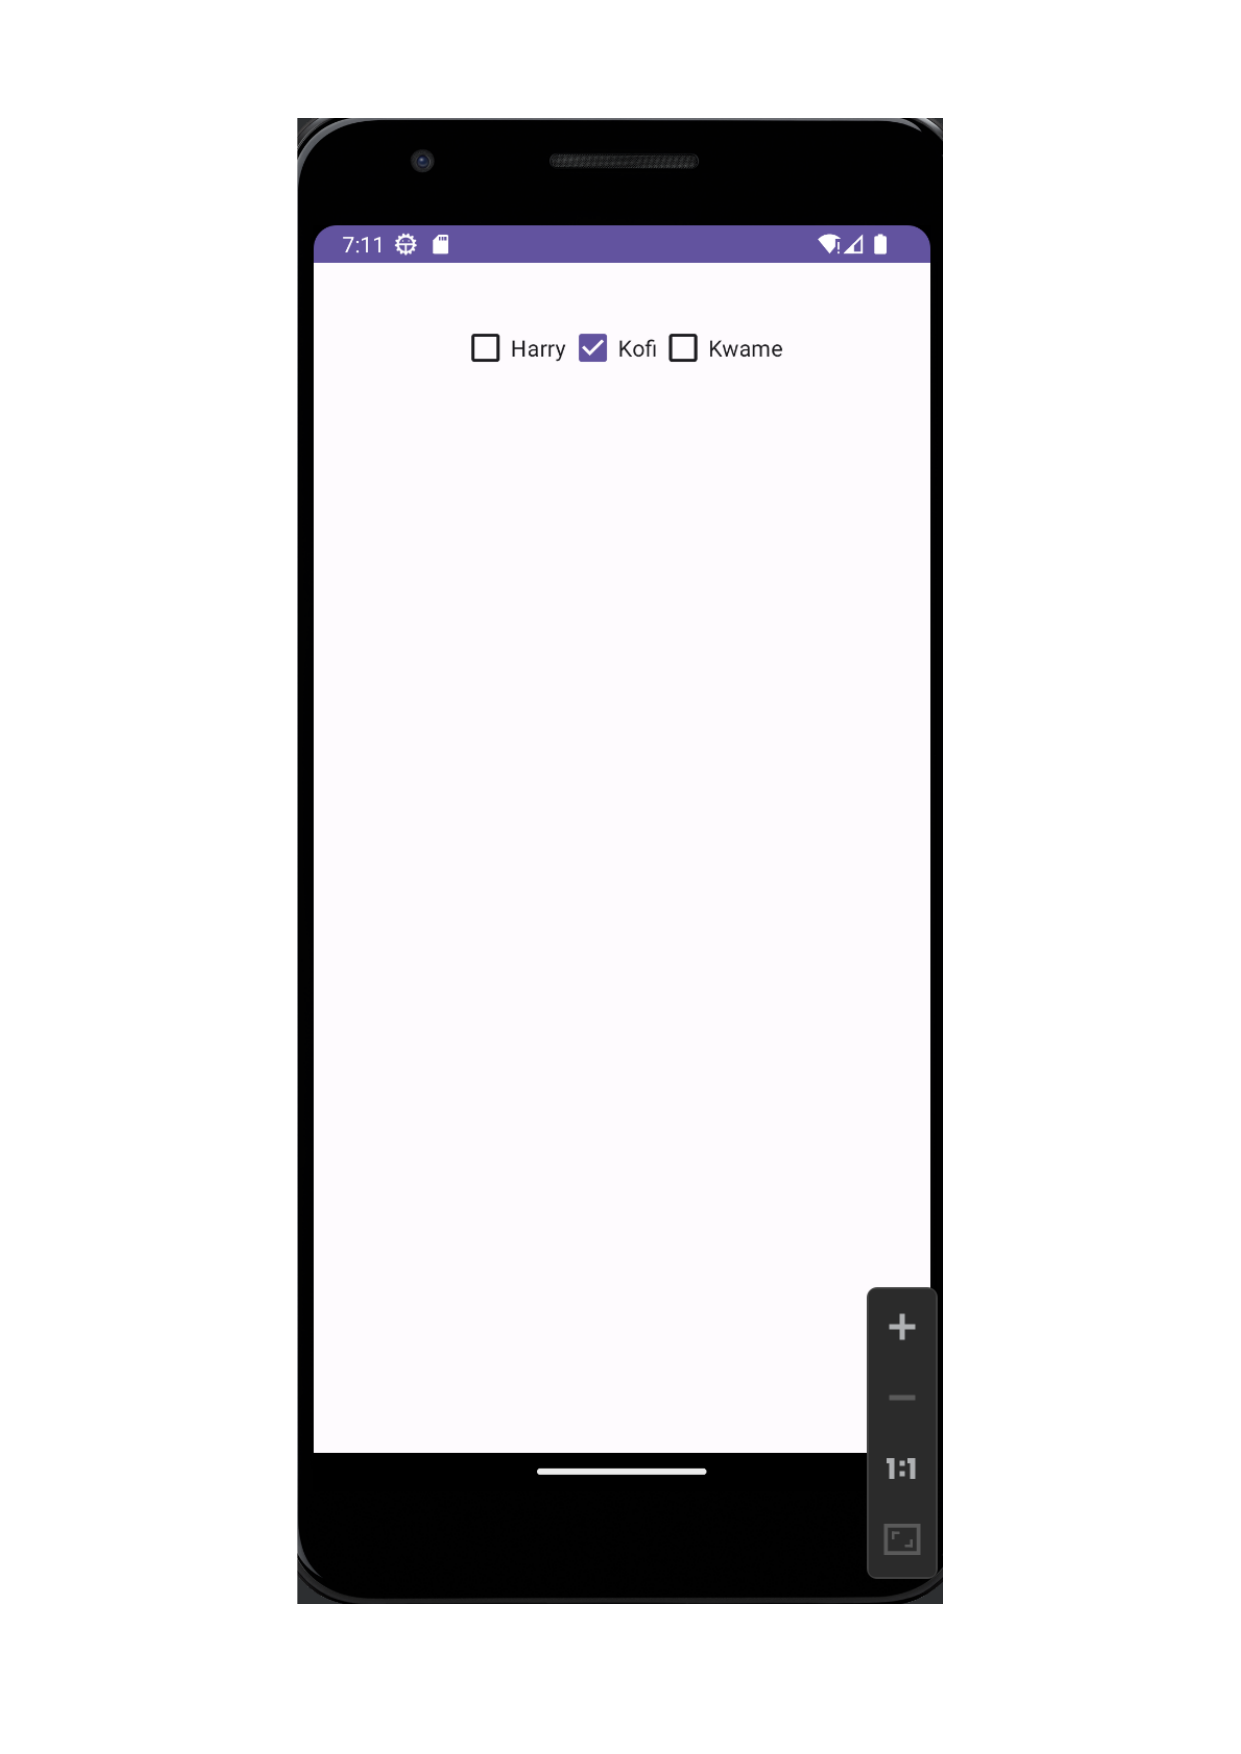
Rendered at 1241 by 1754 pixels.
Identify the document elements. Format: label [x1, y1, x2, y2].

picture [297, 118, 943, 1604]
